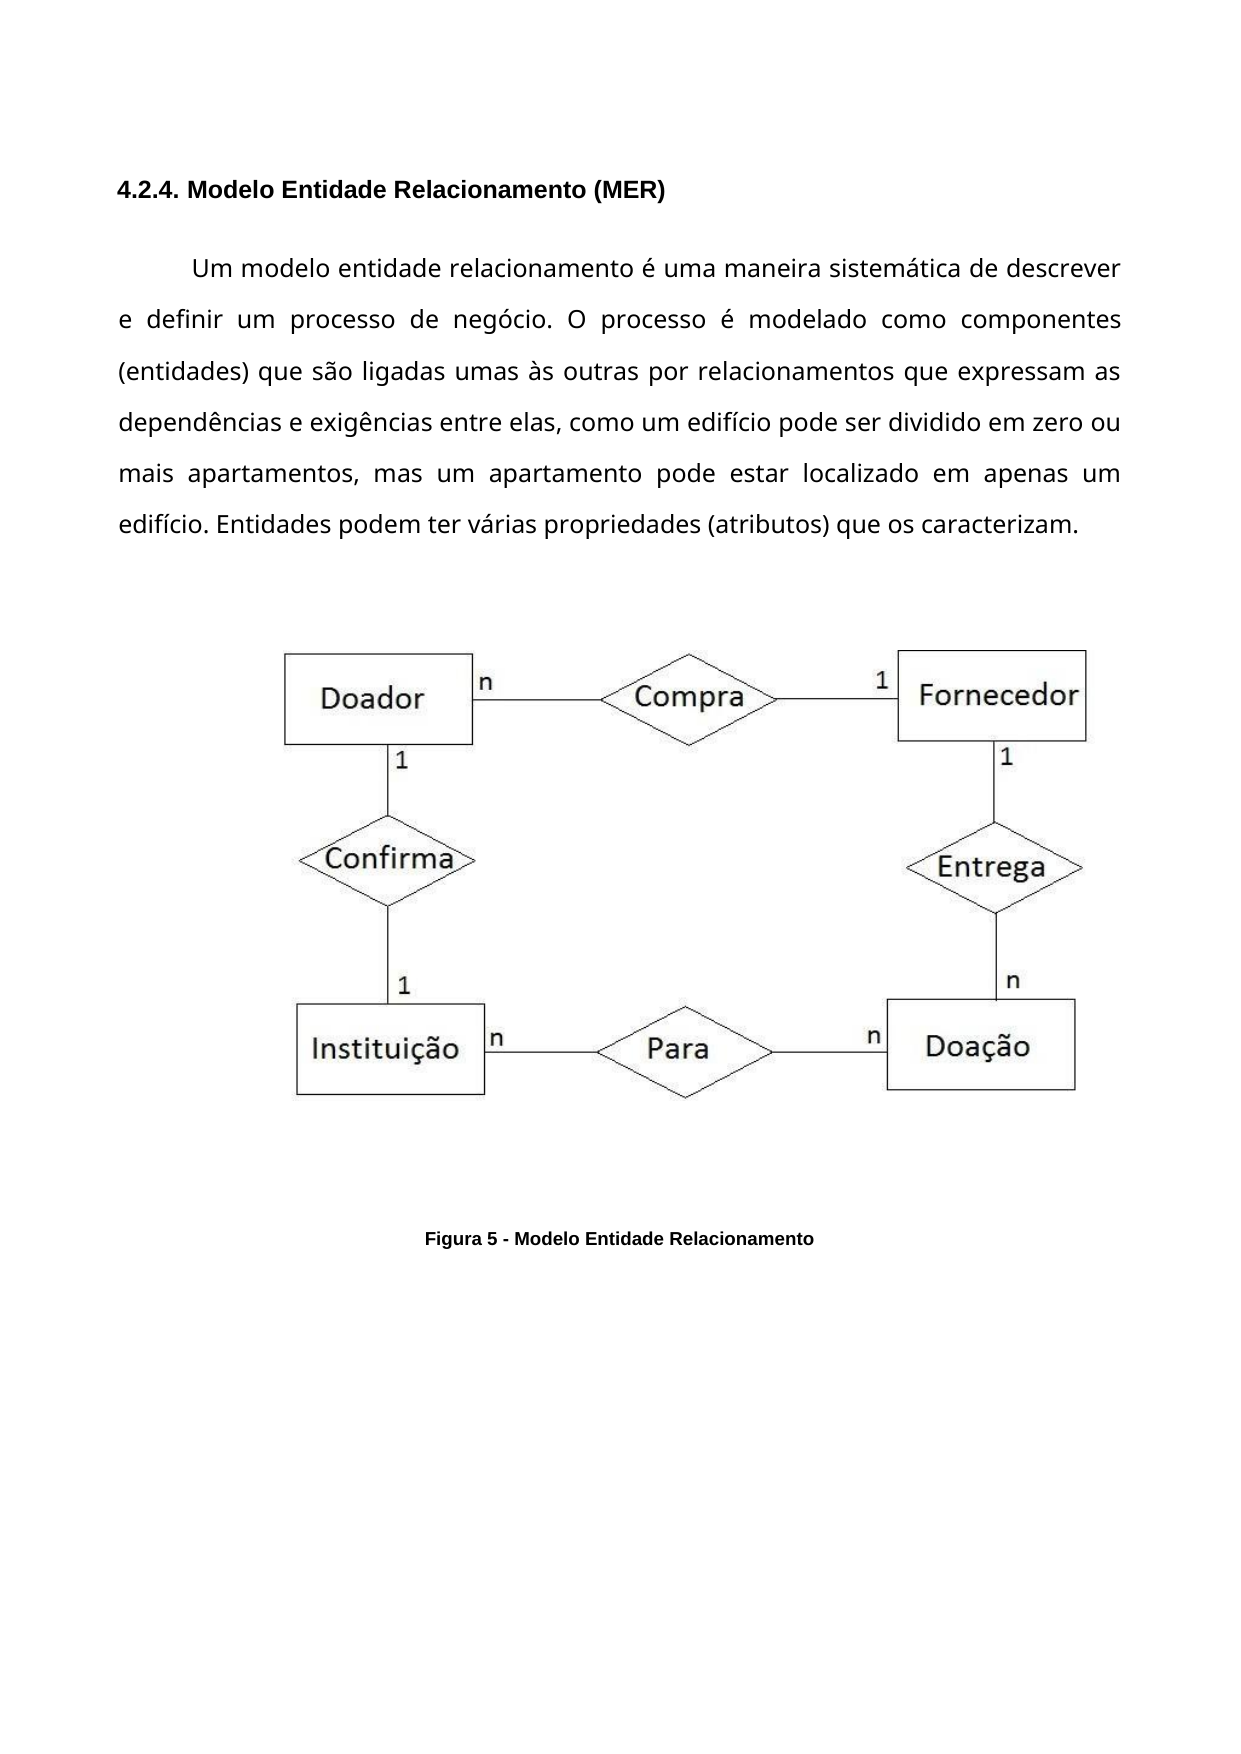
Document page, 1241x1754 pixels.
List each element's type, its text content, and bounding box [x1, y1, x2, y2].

text Um modelo entidade relacionamento é uma maneira sistemática de descrever e definir um processo de negócio. O processo é modelado como componentes (entidades) que são ligadas umas às outras por relacionamentos que expressam as dependências e exigências entre elas, como um edifício pode ser dividido em zero ou mais apartamentos, mas um apartamento pode estar localizado em apenas um edifício. Entidades podem ter várias propriedades (atributos) que os caracterizam. [118, 251, 1123, 540]
picture [282, 650, 1095, 1101]
subtitle Modelo Entidade Relacionamento (MER) [117, 176, 1146, 204]
text Figura 5 - Modelo Entidade Relacionamento [155, 1227, 1084, 1249]
